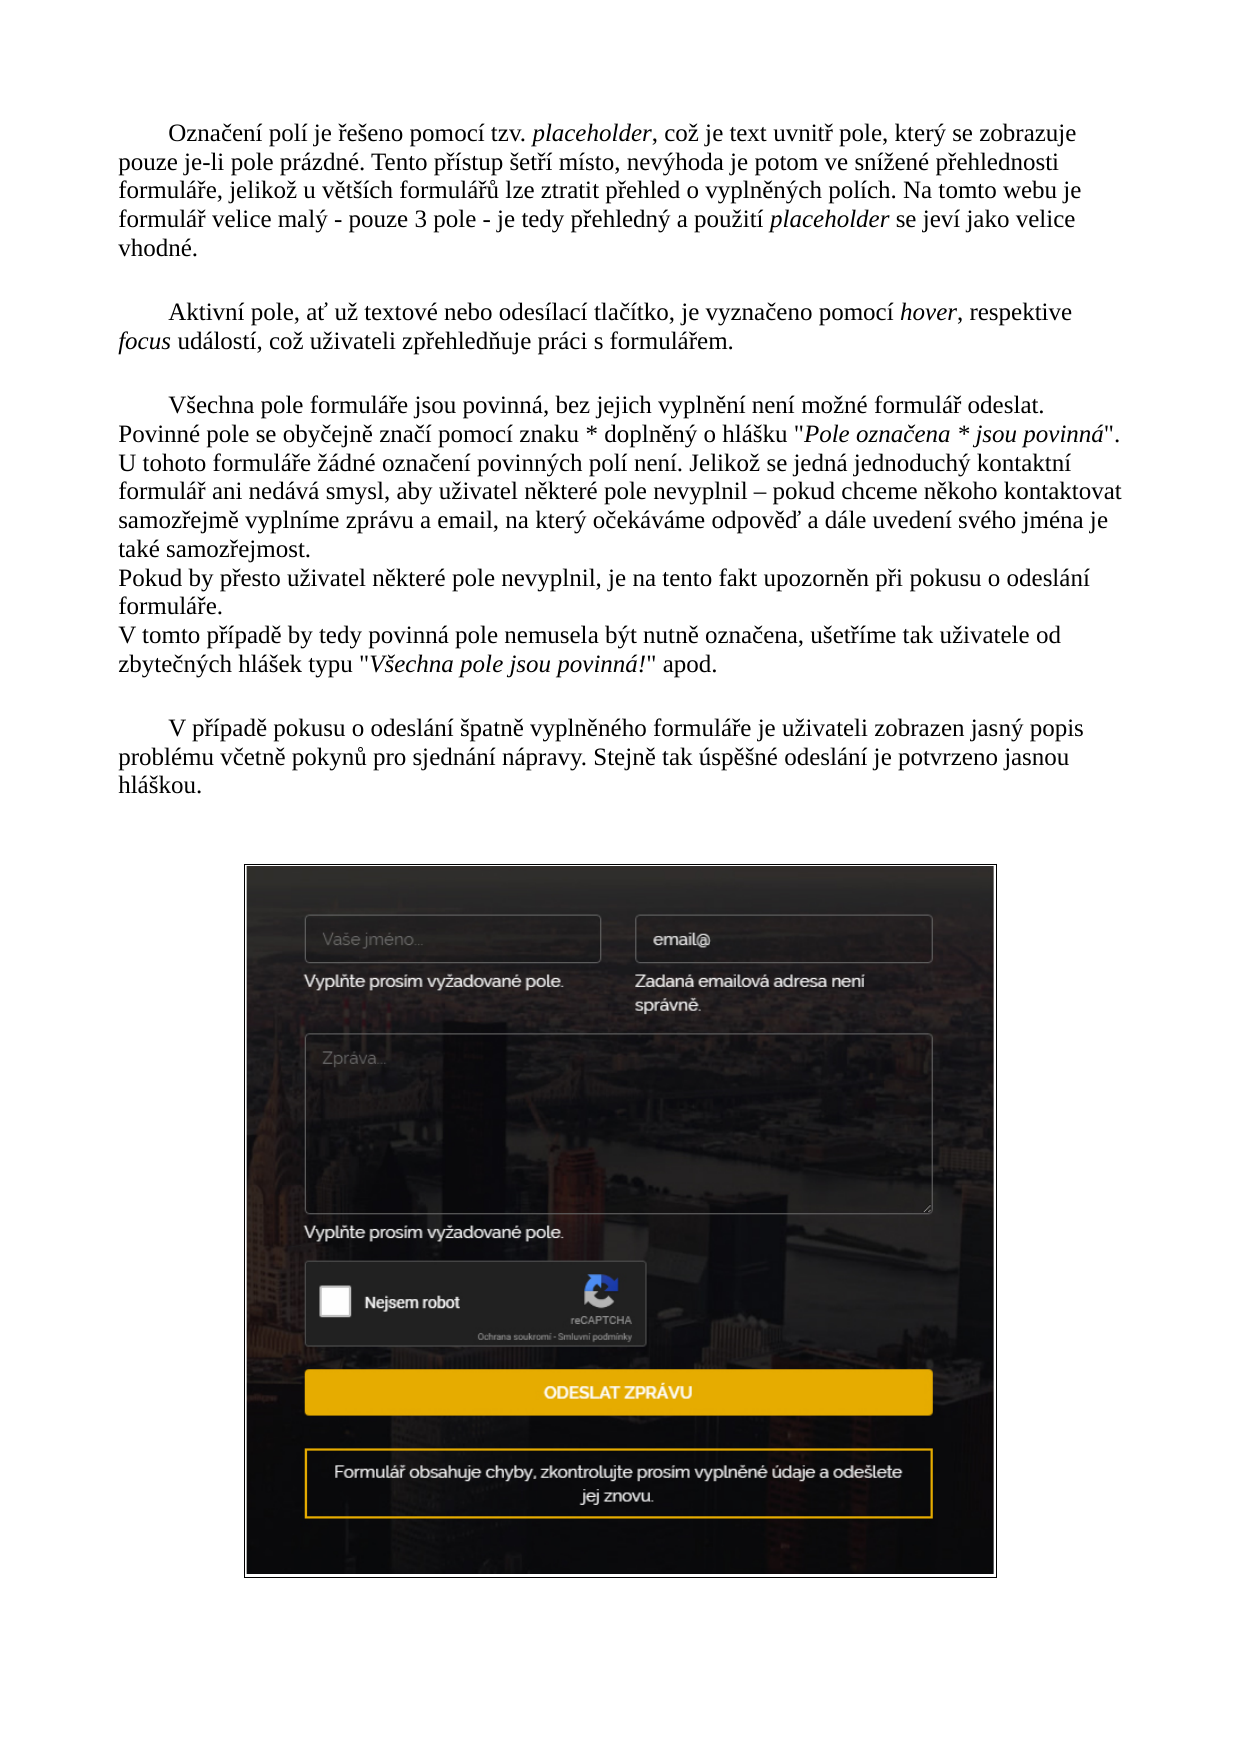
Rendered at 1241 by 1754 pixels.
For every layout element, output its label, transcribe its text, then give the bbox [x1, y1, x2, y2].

text Označení polí je řešeno pomocí tzv. placeholder, což je text uvnitř pole, který se zobrazuje pouze je-li pole prázdné. Tento přístup šetří místo, nevýhoda je potom ve snížené přehlednosti formuláře, jelikož u větších formulářů lze ztratit přehled o vyplněných polích. Na tomto webu je formulář velice malý - pouze 3 pole - je tedy přehledný a použití placeholder se jeví jako velice vhodné. [118, 118, 1122, 262]
text Aktivní pole, ať už textové nebo odesílací tlačítko, je vyznačeno pomocí hover, respektive focus událostí, což uživateli zpřehledňuje práci s formulářem. [118, 297, 1122, 355]
text Všechna pole formuláře jsou povinná, bez jejich vyplnění není možné formulář odeslat. Povinné pole se obyčejně značí pomocí znaku * doplněný o hlášku "Pole označena * jsou povinná". U tohoto formuláře žádné označení povinných polí není. Jelikož se jedná jednoduchý kontaktní formulář ani nedává smysl, aby uživatel některé pole nevyplnil – pokud chceme někoho kontaktovat samozřejmě vyplníme zprávu a email, na který očekáváme odpověď a dále uvedení svého jména je také samozřejmost. Pokud by přesto uživatel některé pole nevyplnil, je na tento fakt upozorněn při pokusu o odeslání formuláře. V tomto případě by tedy povinná pole nemusela být nutně označena, ušetříme tak uživatele od zbytečných hlášek typu "Všechna pole jsou povinná!" apod. [118, 390, 1122, 678]
picture [246, 866, 994, 1574]
text V případě pokusu o odeslání špatně vyplněného formuláře je uživateli zobrazen jasný popis problému včetně pokynů pro sjednání nápravy. Stejně tak úspěšné odeslání je potvrzeno jasnou hláškou. [118, 713, 1122, 828]
